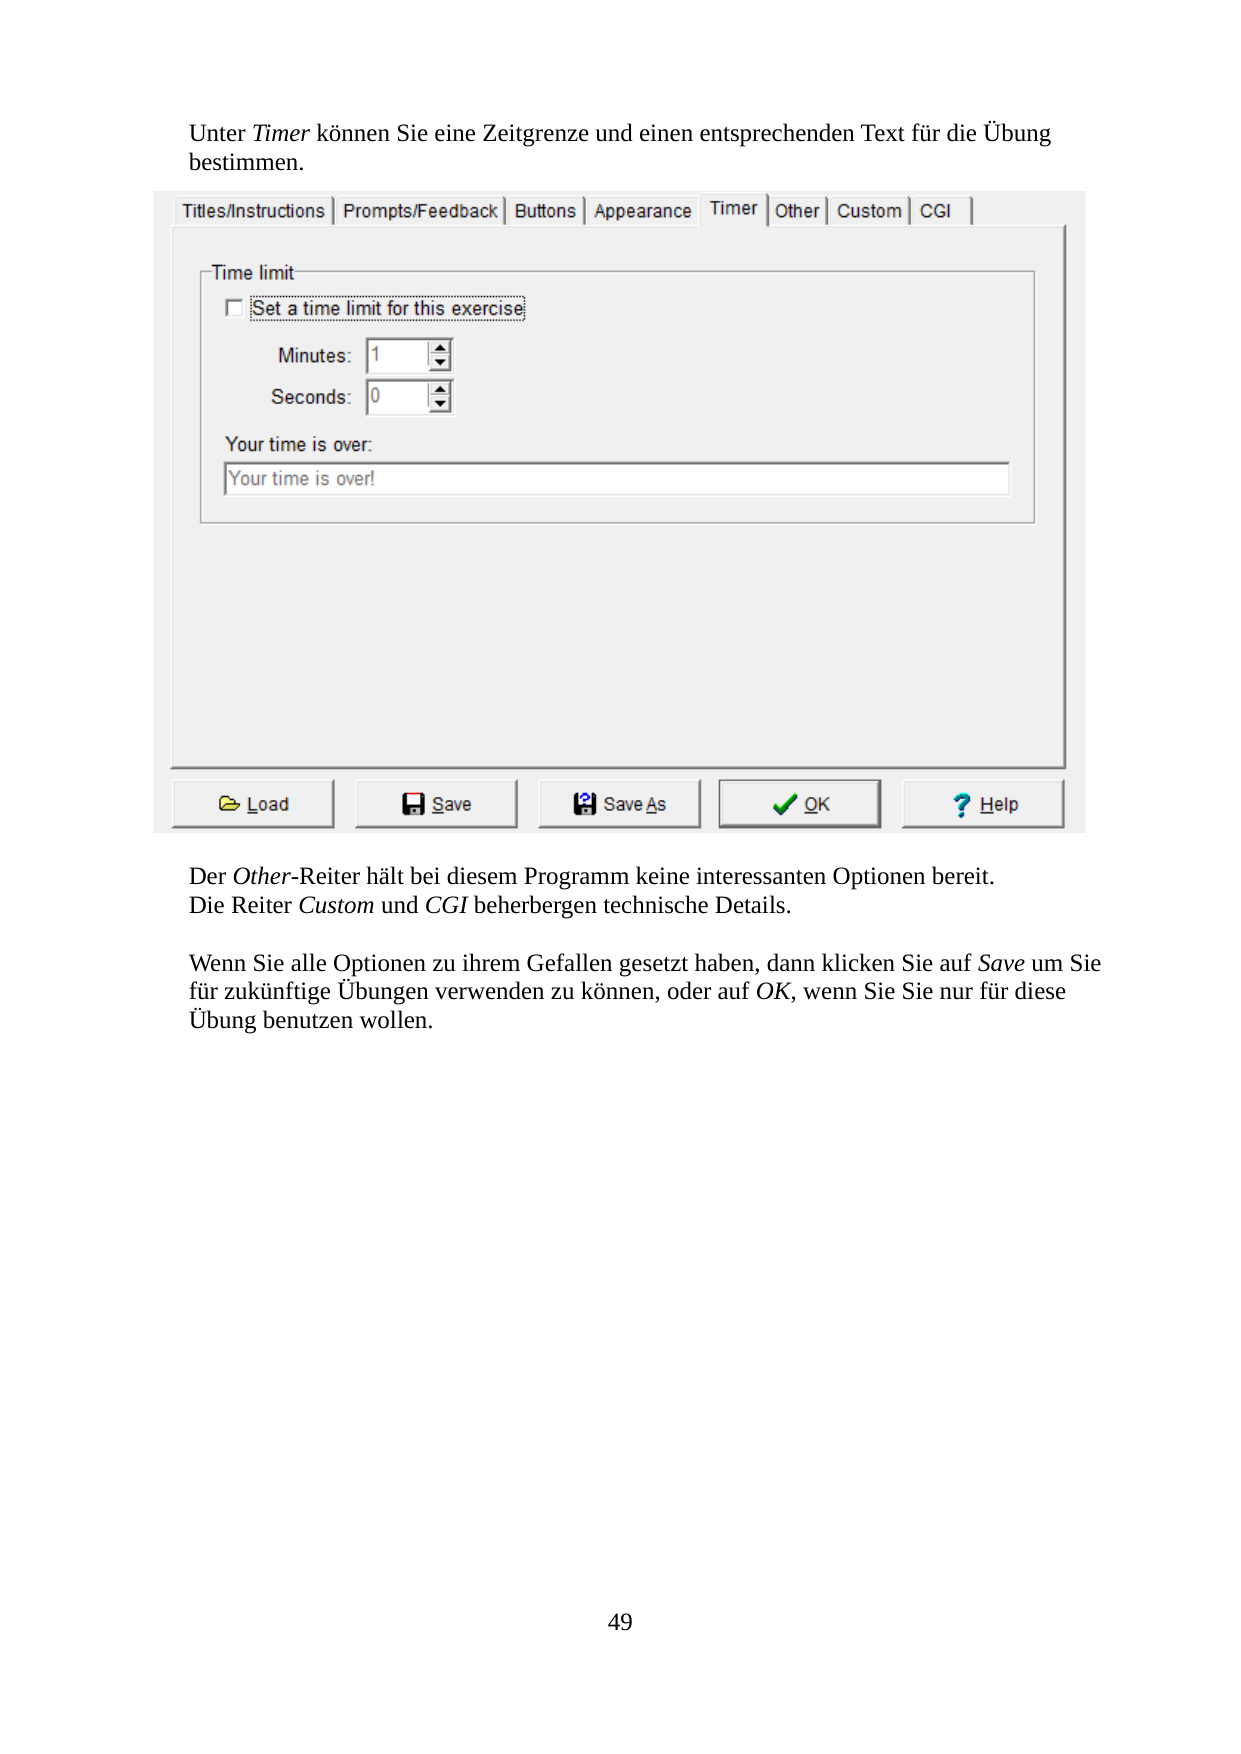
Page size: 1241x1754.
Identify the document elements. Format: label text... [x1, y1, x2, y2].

text Unter Timer können Sie eine Zeitgrenze und einen entsprechenden Text für die Übung bestimmen. [188, 118, 1122, 176]
text Die Reiter Custom und CGI beherbergen technische Details. [188, 890, 1122, 919]
text Wenn Sie alle Optionen zu ihrem Gefallen gesetzt haben, dann klicken Sie auf Save um Sie für zukünftige Übungen verwenden zu können, oder auf OK, wenn Sie Sie nur für diese Übung benutzen wollen. [188, 948, 1122, 1034]
picture [153, 191, 1087, 833]
text Der Other-Reiter hält bei diesem Programm keine interessanten Optionen bereit. [188, 861, 1122, 890]
